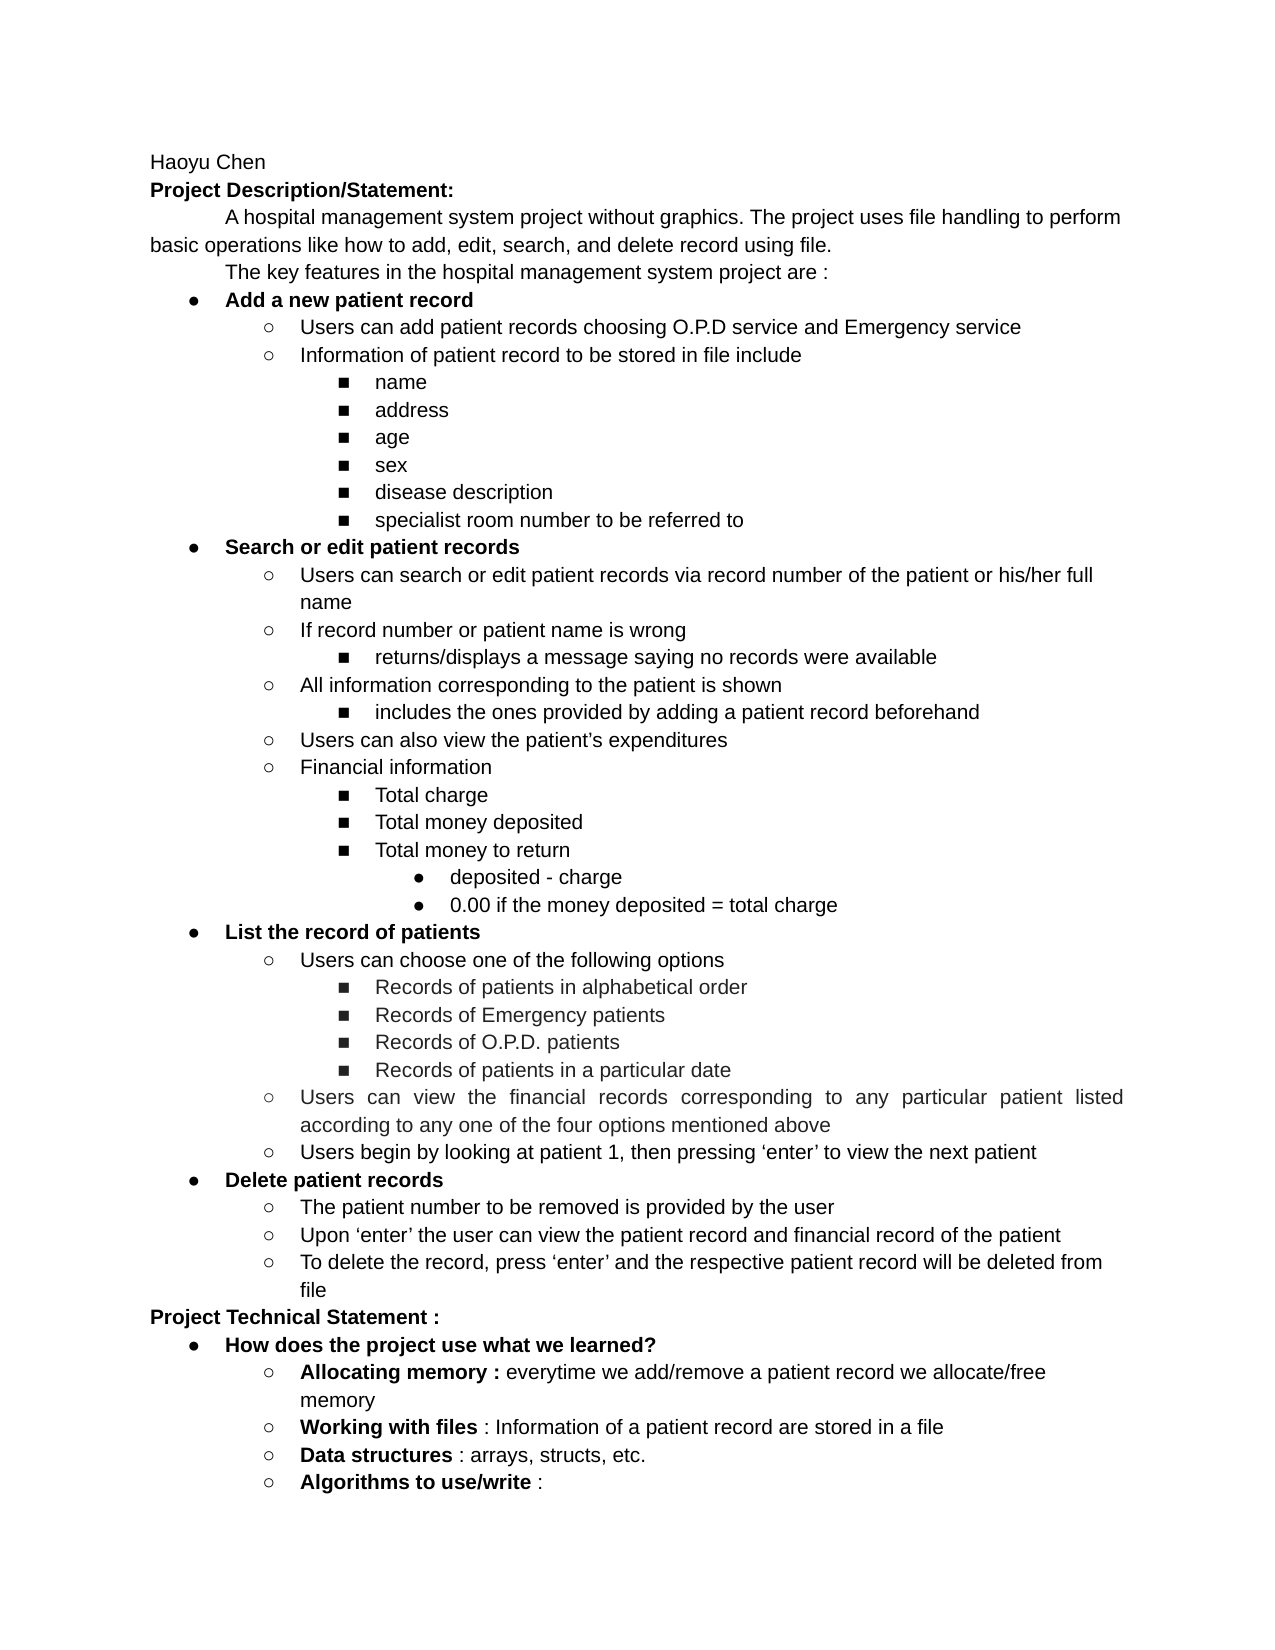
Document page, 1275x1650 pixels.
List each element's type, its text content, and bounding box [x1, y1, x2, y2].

list Users can view the financial records corresponding to any particular patient listed according to any one of the four options mentioned above [262, 1085, 1125, 1136]
list Total money deposited [337, 810, 1125, 834]
text Project Technical Statement : [150, 1305, 1125, 1329]
list Allocating memory : everytime we add/remove a patient record we allocate/free memory [262, 1360, 1125, 1411]
list Users can choose one of the following options [262, 947, 1125, 971]
list name [337, 370, 1125, 394]
list How does the project use what we learned? [187, 1332, 1125, 1356]
list sex [337, 452, 1125, 476]
list List the record of patients [187, 920, 1125, 944]
list Working with files : Information of a patient record are stored in a file [262, 1415, 1125, 1439]
text Haoyu Chen [150, 150, 1125, 174]
list Information of patient record to be stored in file include [262, 342, 1125, 366]
text The key features in the hospital management system project are : [150, 260, 1125, 284]
list returns/displays a message saying no records were available [337, 645, 1125, 669]
list Upon ‘enter’ the user can view the patient record and financial record of the patient [262, 1222, 1125, 1246]
list Records of patients in a particular date [337, 1057, 1125, 1081]
text Project Description/Statement: [150, 177, 1125, 201]
list Total money to return [337, 837, 1125, 861]
list includes the ones provided by adding a patient record beforehand [337, 700, 1125, 724]
list Records of patients in alphabetical order [337, 975, 1125, 999]
list Records of O.P.D. patients [337, 1030, 1125, 1054]
list Search or edit patient records [187, 535, 1125, 559]
list Total charge [337, 782, 1125, 806]
list Data structures : arrays, structs, etc. [262, 1442, 1125, 1466]
list Users can also view the patient’s expenditures [262, 727, 1125, 751]
list All information corresponding to the patient is shown [262, 672, 1125, 696]
list Algorithms to use/write : [262, 1470, 1125, 1494]
list Financial information [262, 755, 1125, 779]
list specialist room number to be referred to [337, 507, 1125, 531]
list age [337, 425, 1125, 449]
list Users can add patient records choosing O.P.D service and Emergency service [262, 315, 1125, 339]
list deposited - charge [412, 865, 1125, 889]
list Delete patient records [187, 1167, 1125, 1191]
text A hospital management system project without graphics. The project uses file handling to perform basic operations like how to add, edit, search, and delete record using file. [150, 205, 1125, 256]
list Add a new patient record [187, 287, 1125, 311]
list The patient number to be removed is provided by the user [262, 1195, 1125, 1219]
list address [337, 397, 1125, 421]
list Records of Emergency patients [337, 1002, 1125, 1026]
list Users can search or edit patient records via record number of the patient or his/her full name [262, 562, 1125, 614]
list Users begin by looking at patient 1, then pressing ‘enter’ to view the next patient [262, 1140, 1125, 1164]
list If record number or patient name is wrong [262, 617, 1125, 641]
list 0.00 if the money deposited = total charge [412, 892, 1125, 916]
list To delete the record, press ‘enter’ and the respective patient record will be deleted from file [262, 1250, 1125, 1301]
list disease description [337, 480, 1125, 504]
